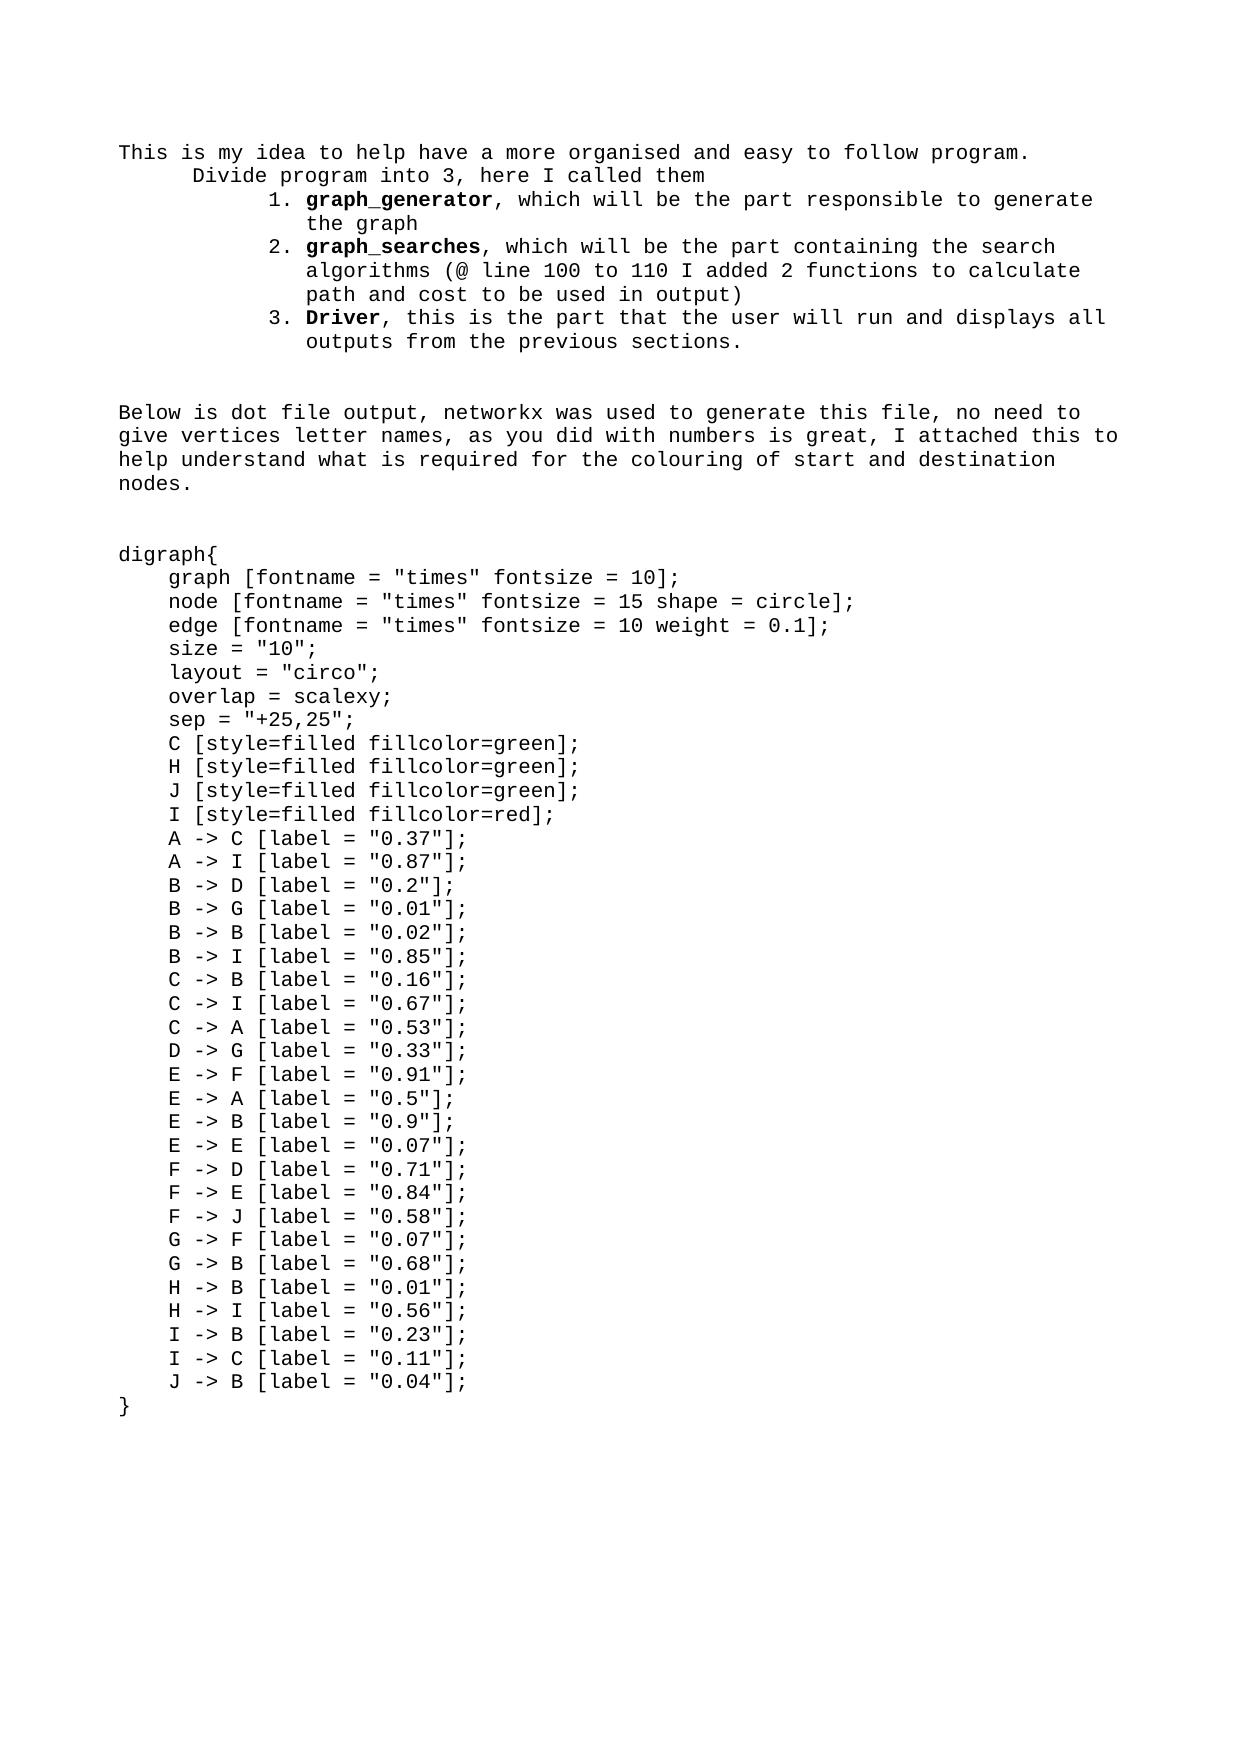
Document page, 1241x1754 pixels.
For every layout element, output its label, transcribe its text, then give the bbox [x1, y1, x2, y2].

text B -> D [label = "0.2"]; [118, 875, 1122, 898]
text sep = "+25,25"; [118, 709, 1122, 733]
text E -> E [label = "0.07"]; [118, 1135, 1122, 1158]
text E -> F [label = "0.91"]; [118, 1064, 1122, 1088]
text Divide program into 3, here I called them [118, 165, 1122, 189]
text I [style=filled fillcolor=red]; [118, 804, 1122, 827]
text B -> I [label = "0.85"]; [118, 946, 1122, 969]
text node [fontname = "times" fontsize = 15 shape = circle]; [118, 591, 1122, 615]
text D -> G [label = "0.33"]; [118, 1040, 1122, 1064]
text C -> B [label = "0.16"]; [118, 969, 1122, 993]
text C [style=filled fillcolor=green]; [118, 733, 1122, 757]
text H -> B [label = "0.01"]; [118, 1277, 1122, 1300]
text C -> A [label = "0.53"]; [118, 1017, 1122, 1040]
text edge [fontname = "times" fontsize = 10 weight = 0.1]; [118, 615, 1122, 638]
text I -> C [label = "0.11"]; [118, 1348, 1122, 1371]
text layout = "circo"; [118, 662, 1122, 686]
text H [style=filled fillcolor=green]; [118, 757, 1122, 780]
text This is my idea to help have a more organised and easy to follow program. [118, 142, 1122, 165]
text A -> C [label = "0.37"]; [118, 827, 1122, 851]
text E -> B [label = "0.9"]; [118, 1111, 1122, 1135]
text G -> F [label = "0.07"]; [118, 1229, 1122, 1253]
text F -> J [label = "0.58"]; [118, 1206, 1122, 1229]
list graph_generator, which will be the part responsible to generate the graph [268, 189, 1122, 236]
text B -> B [label = "0.02"]; [118, 922, 1122, 946]
text G -> B [label = "0.68"]; [118, 1253, 1122, 1277]
text Below is dot file output, networkx was used to generate this file, no need to give vertices letter names, as you did with numbers is great, I attached this to help understand what is required for the colouring of start and destination nodes. [118, 402, 1122, 496]
text size = "10"; [118, 638, 1122, 662]
list Driver, this is the part that the user will run and displays all outputs from the previous sections. [268, 307, 1122, 354]
text digraph{ [118, 544, 1122, 567]
text A -> I [label = "0.87"]; [118, 851, 1122, 875]
text F -> D [label = "0.71"]; [118, 1158, 1122, 1182]
text graph [fontname = "times" fontsize = 10]; [118, 567, 1122, 591]
text J [style=filled fillcolor=green]; [118, 780, 1122, 804]
text F -> E [label = "0.84"]; [118, 1182, 1122, 1206]
list graph_searches, which will be the part containing the search algorithms (@ line 100 to 110 I added 2 functions to calculate path and cost to be used in output) [268, 236, 1122, 307]
text } [118, 1395, 1122, 1419]
text C -> I [label = "0.67"]; [118, 993, 1122, 1017]
text E -> A [label = "0.5"]; [118, 1088, 1122, 1111]
text J -> B [label = "0.04"]; [118, 1371, 1122, 1395]
text overlap = scalexy; [118, 686, 1122, 709]
text H -> I [label = "0.56"]; [118, 1300, 1122, 1324]
text B -> G [label = "0.01"]; [118, 898, 1122, 922]
text I -> B [label = "0.23"]; [118, 1324, 1122, 1348]
